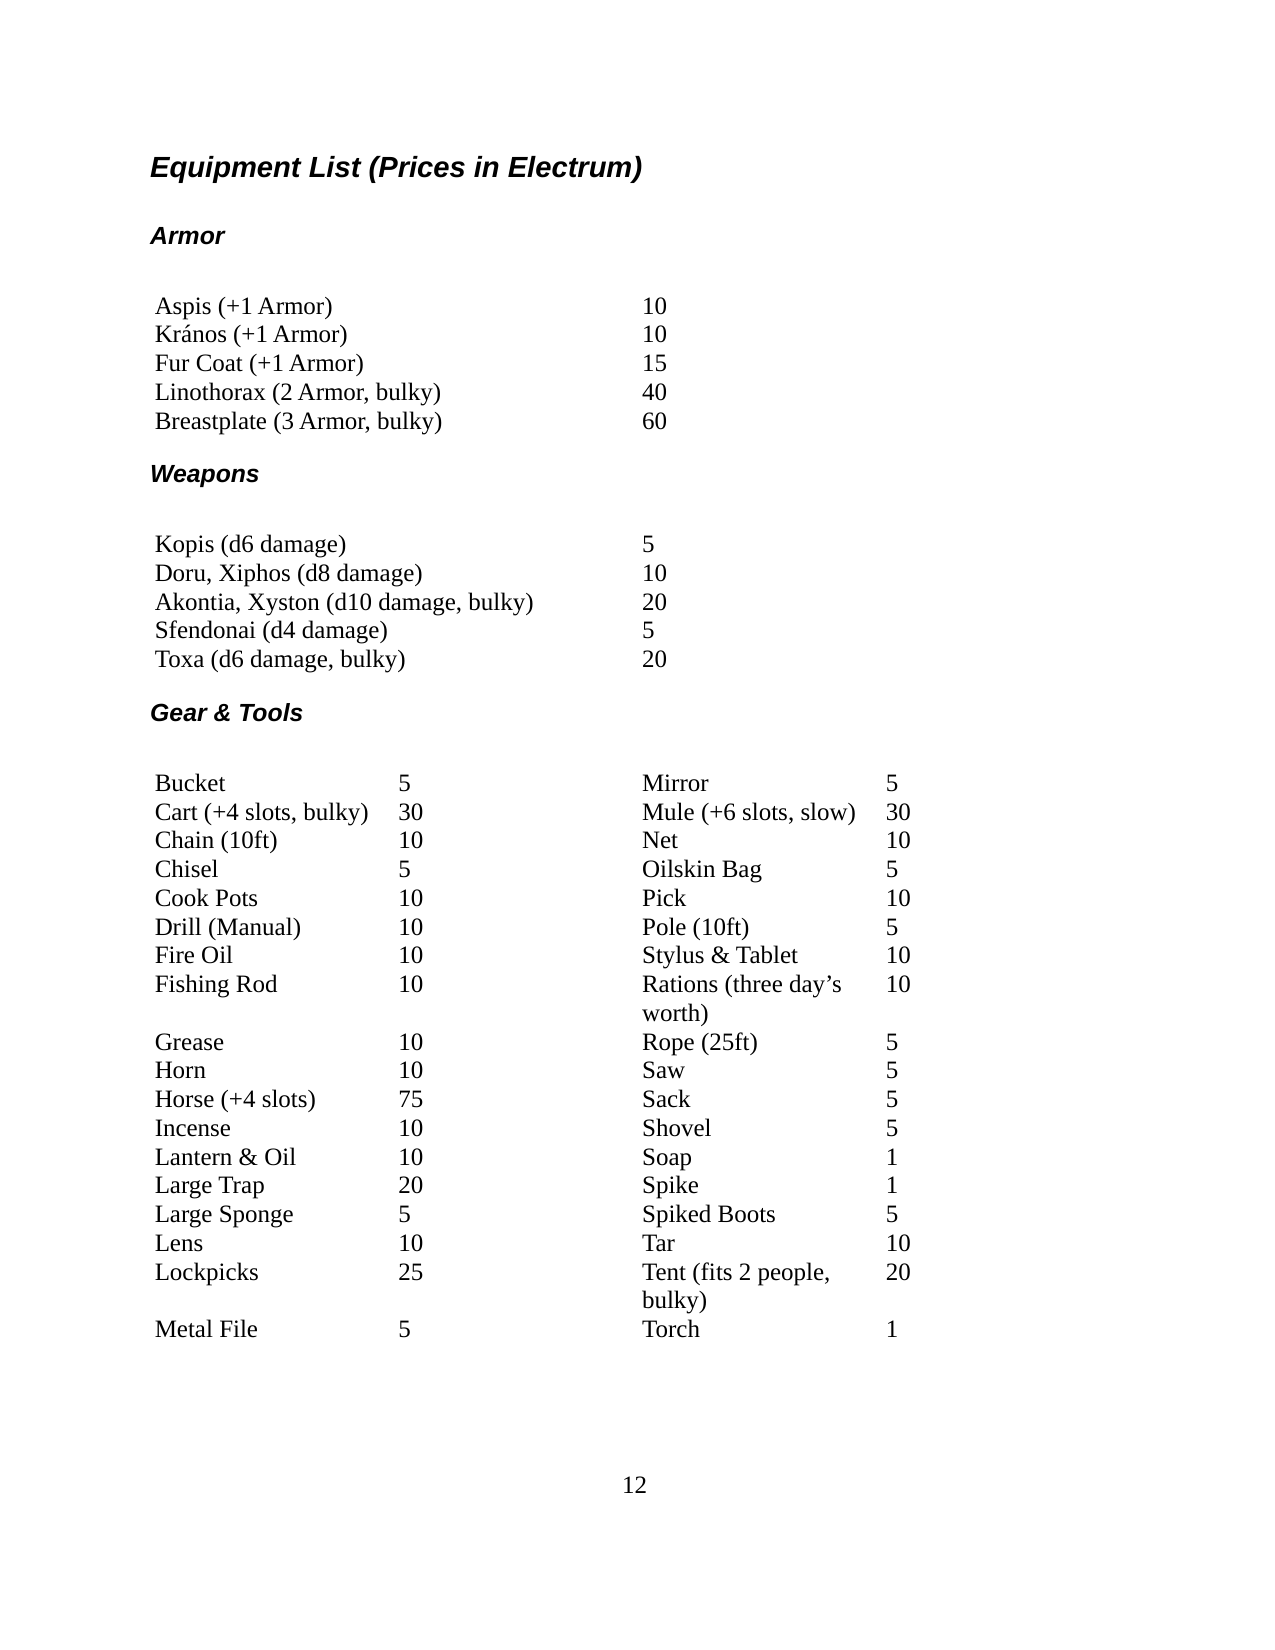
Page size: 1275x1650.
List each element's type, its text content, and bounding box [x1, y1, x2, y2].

table_cell Oilskin Bag [638, 854, 881, 883]
table_cell 10 [394, 1055, 637, 1084]
table_cell 5 [394, 854, 637, 883]
table_cell Linothorax (2 Armor, bulky) [150, 377, 637, 406]
table_cell Mule (+6 slots, slow) [638, 797, 881, 825]
table_cell 20 [394, 1170, 637, 1199]
table_cell 10 [394, 940, 637, 969]
subtitle Equipment List (Prices in Electrum) [150, 150, 1125, 183]
subtitle Gear & Tools [150, 698, 1125, 727]
table_cell Cart (+4 slots, bulky) [150, 797, 394, 825]
table_cell Lockpicks [150, 1257, 394, 1314]
table_cell 10 [881, 969, 1125, 1027]
table_cell 75 [394, 1084, 637, 1113]
table_cell Akontia, Xyston (d10 damage, bulky) [150, 587, 637, 616]
table_cell Horn [150, 1055, 394, 1084]
table_cell 20 [638, 644, 1125, 673]
table_cell 5 [881, 1199, 1125, 1228]
table_cell Tent (fits 2 people, bulky) [638, 1257, 881, 1314]
table_cell Bucket [150, 768, 394, 797]
table_cell Sfendonai (d4 damage) [150, 616, 637, 644]
table_cell 40 [638, 377, 1125, 406]
table_cell 10 [638, 320, 1125, 348]
table_cell Aspis (+1 Armor) [150, 291, 637, 319]
table_cell 10 [394, 1228, 637, 1257]
subtitle Weapons [150, 459, 1125, 488]
table_cell 20 [881, 1257, 1125, 1314]
table_cell 5 [881, 912, 1125, 940]
table_cell 25 [394, 1257, 637, 1314]
table_cell 10 [881, 1228, 1125, 1257]
table_cell Lantern & Oil [150, 1142, 394, 1170]
table_cell Pole (10ft) [638, 912, 881, 940]
subtitle Armor [150, 221, 1125, 249]
table_cell Incense [150, 1113, 394, 1142]
table_cell 5 [394, 1199, 637, 1228]
table_cell 10 [881, 825, 1125, 854]
table_cell 5 [881, 1027, 1125, 1055]
table_cell Rope (25ft) [638, 1027, 881, 1055]
table_cell 5 [881, 768, 1125, 797]
table_cell Toxa (d6 damage, bulky) [150, 644, 637, 673]
table_cell Krános (+1 Armor) [150, 320, 637, 348]
table_cell Chain (10ft) [150, 825, 394, 854]
table_cell 1 [881, 1314, 1125, 1343]
table_cell Pick [638, 883, 881, 912]
table_cell 5 [881, 1084, 1125, 1113]
table_cell 5 [638, 529, 1125, 558]
table_cell Doru, Xiphos (d8 damage) [150, 558, 637, 587]
table_cell Kopis (d6 damage) [150, 529, 637, 558]
table_cell 15 [638, 348, 1125, 377]
table_cell Stylus & Tablet [638, 940, 881, 969]
table_header [394, 739, 637, 768]
table_cell 1 [881, 1142, 1125, 1170]
table_cell Breastplate (3 Armor, bulky) [150, 406, 637, 434]
table_cell 30 [394, 797, 637, 825]
table_cell Tar [638, 1228, 881, 1257]
table_cell 10 [394, 883, 637, 912]
table_cell 5 [881, 1113, 1125, 1142]
table_cell Sack [638, 1084, 881, 1113]
table_cell 10 [881, 883, 1125, 912]
table_cell 20 [638, 587, 1125, 616]
table_cell Fur Coat (+1 Armor) [150, 348, 637, 377]
table_header [638, 739, 881, 768]
table_cell 10 [394, 912, 637, 940]
table_cell Horse (+4 slots) [150, 1084, 394, 1113]
table_cell Fire Oil [150, 940, 394, 969]
table_cell 60 [638, 406, 1125, 434]
table_cell 5 [881, 1055, 1125, 1084]
table_cell Metal File [150, 1314, 394, 1343]
table_cell Fishing Rod [150, 969, 394, 1027]
table_cell Net [638, 825, 881, 854]
table_cell Grease [150, 1027, 394, 1055]
table_cell Mirror [638, 768, 881, 797]
table_cell 1 [881, 1170, 1125, 1199]
table_cell 10 [881, 940, 1125, 969]
table_header [638, 262, 1125, 291]
table_cell Shovel [638, 1113, 881, 1142]
table_cell 5 [394, 768, 637, 797]
table_cell Spiked Boots [638, 1199, 881, 1228]
table_header [150, 501, 637, 529]
table_cell 10 [394, 969, 637, 1027]
table_cell 10 [394, 1027, 637, 1055]
table_header [150, 739, 394, 768]
table_cell Saw [638, 1055, 881, 1084]
table_header [150, 262, 637, 291]
table_cell 5 [881, 854, 1125, 883]
table_cell Lens [150, 1228, 394, 1257]
table_cell Cook Pots [150, 883, 394, 912]
table_cell 30 [881, 797, 1125, 825]
table_header [881, 739, 1125, 768]
table_cell Large Trap [150, 1170, 394, 1199]
table_cell 10 [638, 291, 1125, 319]
table_cell Spike [638, 1170, 881, 1199]
table_cell Rations (three day’s worth) [638, 969, 881, 1027]
table_cell 10 [394, 1113, 637, 1142]
table_cell Large Sponge [150, 1199, 394, 1228]
table_cell 10 [394, 825, 637, 854]
table_cell Torch [638, 1314, 881, 1343]
table_cell Drill (Manual) [150, 912, 394, 940]
table_cell Soap [638, 1142, 881, 1170]
table_cell Chisel [150, 854, 394, 883]
table_header [638, 501, 1125, 529]
table_cell 10 [394, 1142, 637, 1170]
table_cell 5 [394, 1314, 637, 1343]
table_cell 5 [638, 616, 1125, 644]
table_cell 10 [638, 558, 1125, 587]
